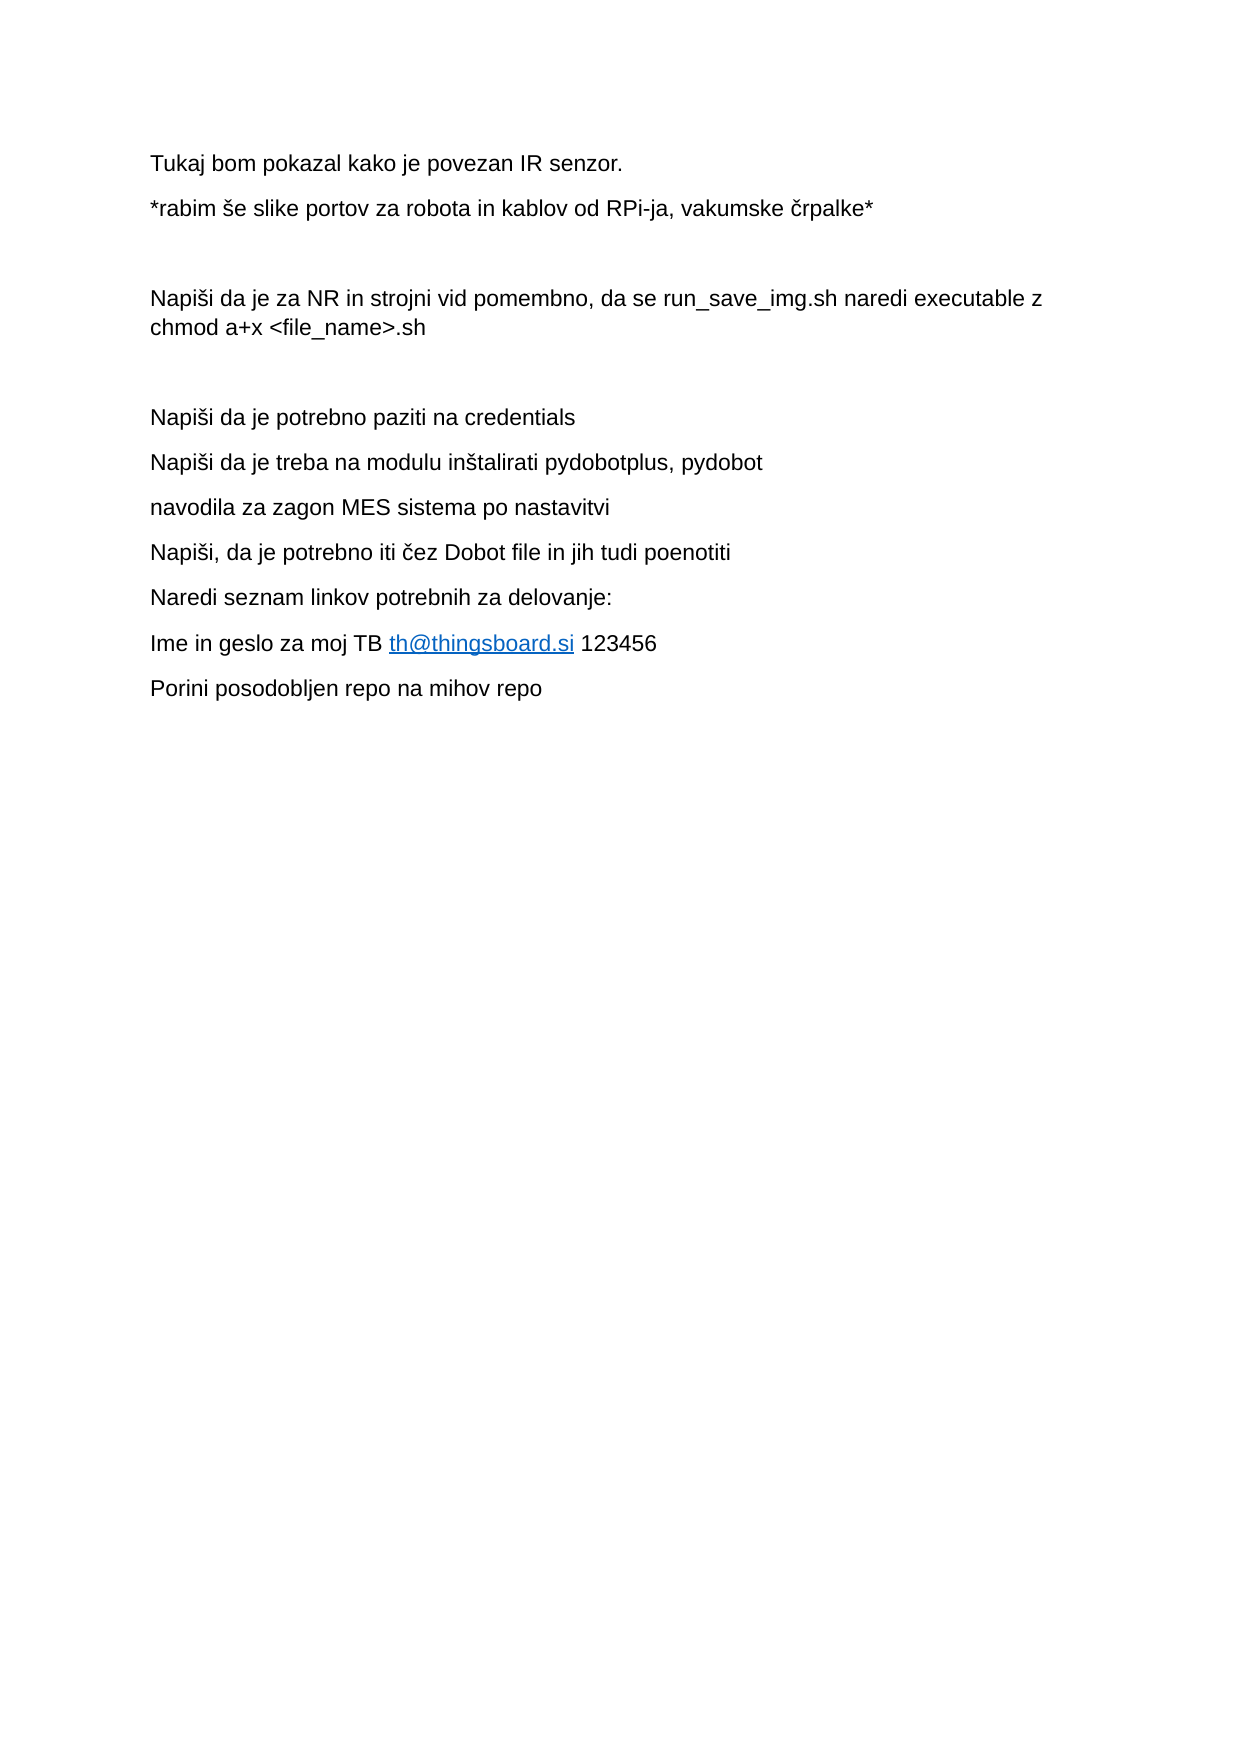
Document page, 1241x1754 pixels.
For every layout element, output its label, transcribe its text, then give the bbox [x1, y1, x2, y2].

text *rabim še slike portov za robota in kablov od RPi-ja, vakumske črpalke* [150, 195, 1090, 221]
text Napiši, da je potrebno iti čez Dobot file in jih tudi poenotiti [150, 539, 1090, 566]
text Napiši da je treba na modulu inštalirati pydobotplus, pydobot [150, 449, 1090, 475]
text Napiši da je za NR in strojni vid pomembno, da se run_save_img.sh naredi executable z chmod a+x <file_name>.sh [150, 285, 1090, 340]
text Tukaj bom pokazal kako je povezan IR senzor. [150, 150, 1090, 176]
text Naredi seznam linkov potrebnih za delovanje: [150, 584, 1090, 611]
text Napiši da je potrebno paziti na credentials [150, 404, 1090, 430]
text Porini posodobljen repo na mihov repo [150, 674, 1090, 701]
text Ime in geslo za moj TB th@thingsboard.si 123456 [150, 629, 1090, 656]
text navodila za zagon MES sistema po nastavitvi [150, 494, 1090, 521]
